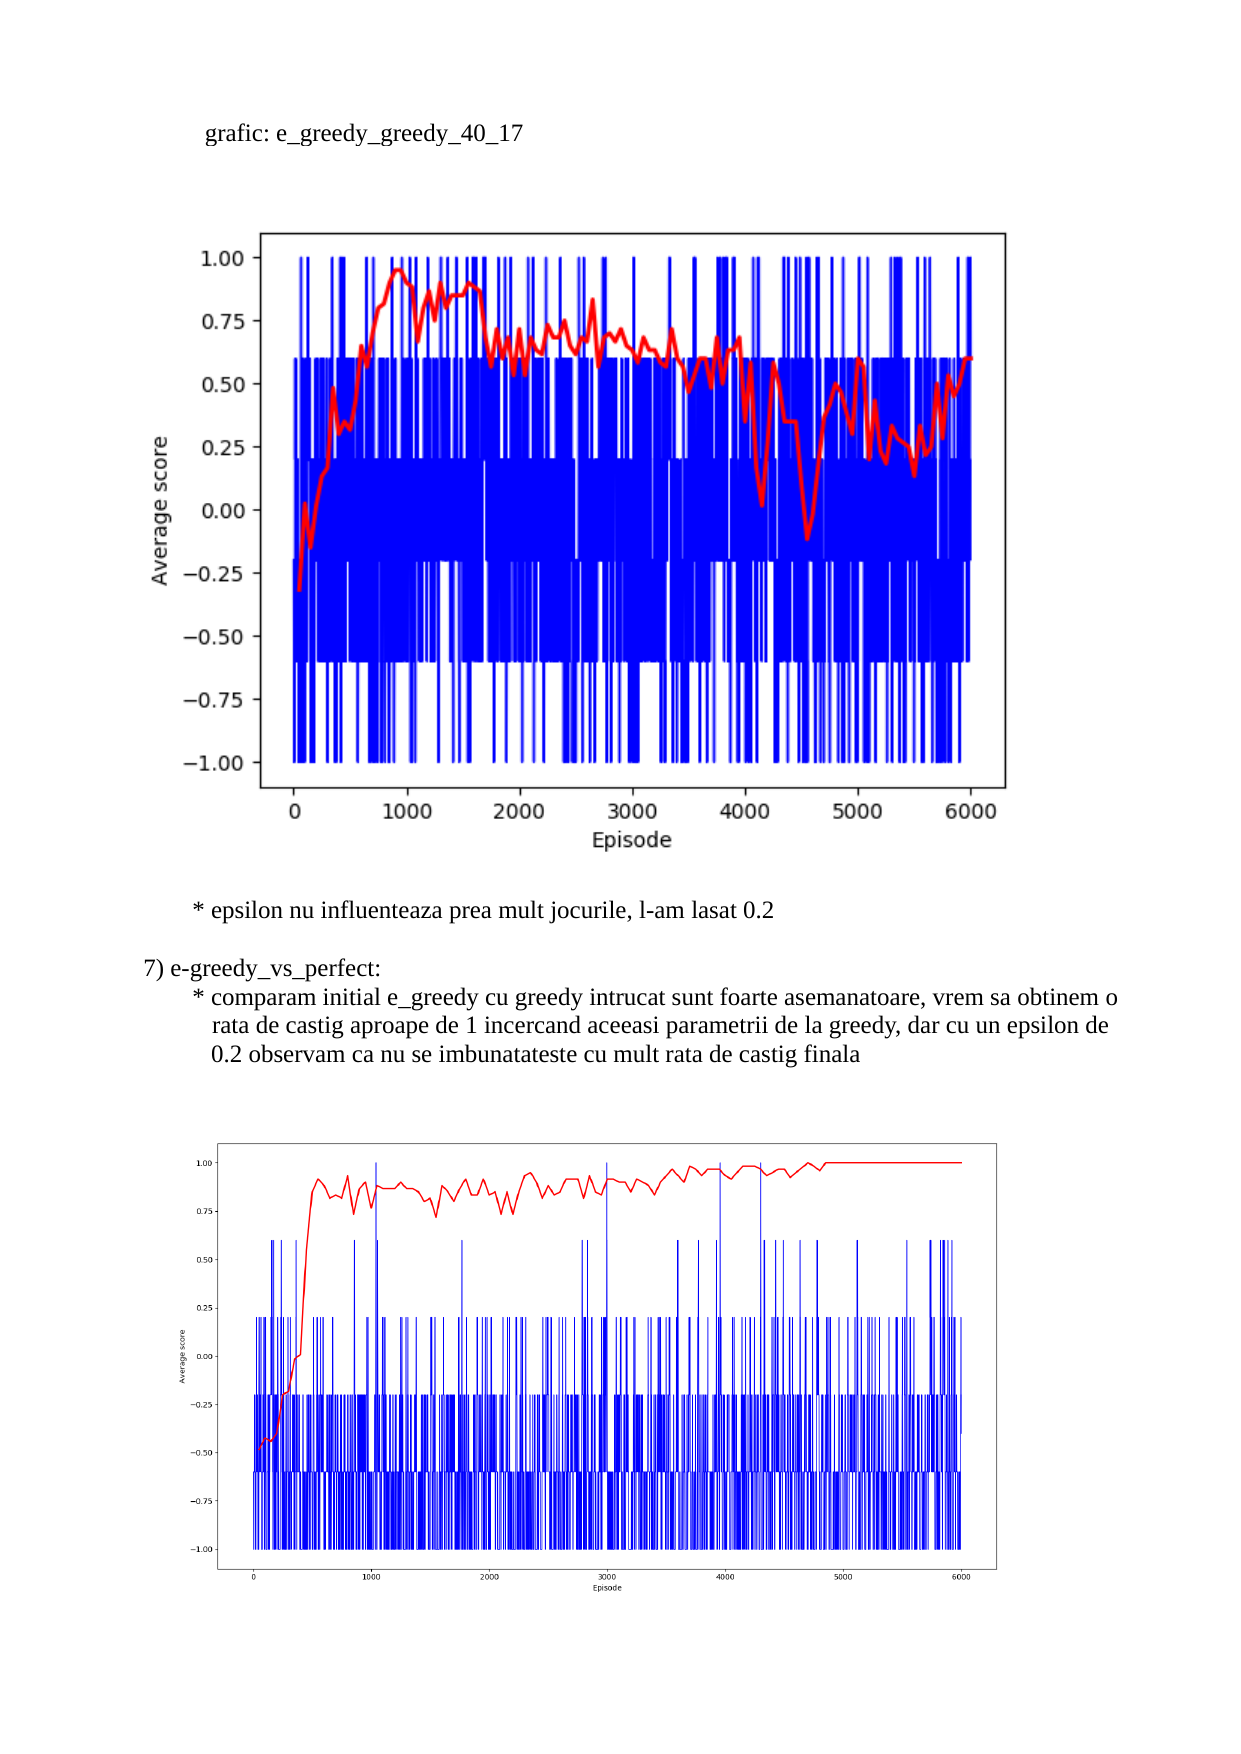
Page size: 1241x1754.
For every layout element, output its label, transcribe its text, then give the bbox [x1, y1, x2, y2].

picture [140, 146, 1100, 867]
text rata de castig aproape de 1 incercand aceeasi parametrii de la greedy, dar cu un epsilon de 0.2 observam ca nu se imbunatateste cu mult rata de castig finala [118, 1011, 1122, 1068]
text grafic: e_greedy_greedy_40_17 [118, 118, 1122, 147]
picture [92, 1077, 1097, 1629]
text * epsilon nu influenteaza prea mult jocurile, l-am lasat 0.2 [118, 896, 1122, 924]
text * comparam initial e_greedy cu greedy intrucat sunt foarte asemanatoare, vrem sa obtinem o [118, 982, 1122, 1011]
text 7) e-greedy_vs_perfect: [118, 953, 1122, 982]
